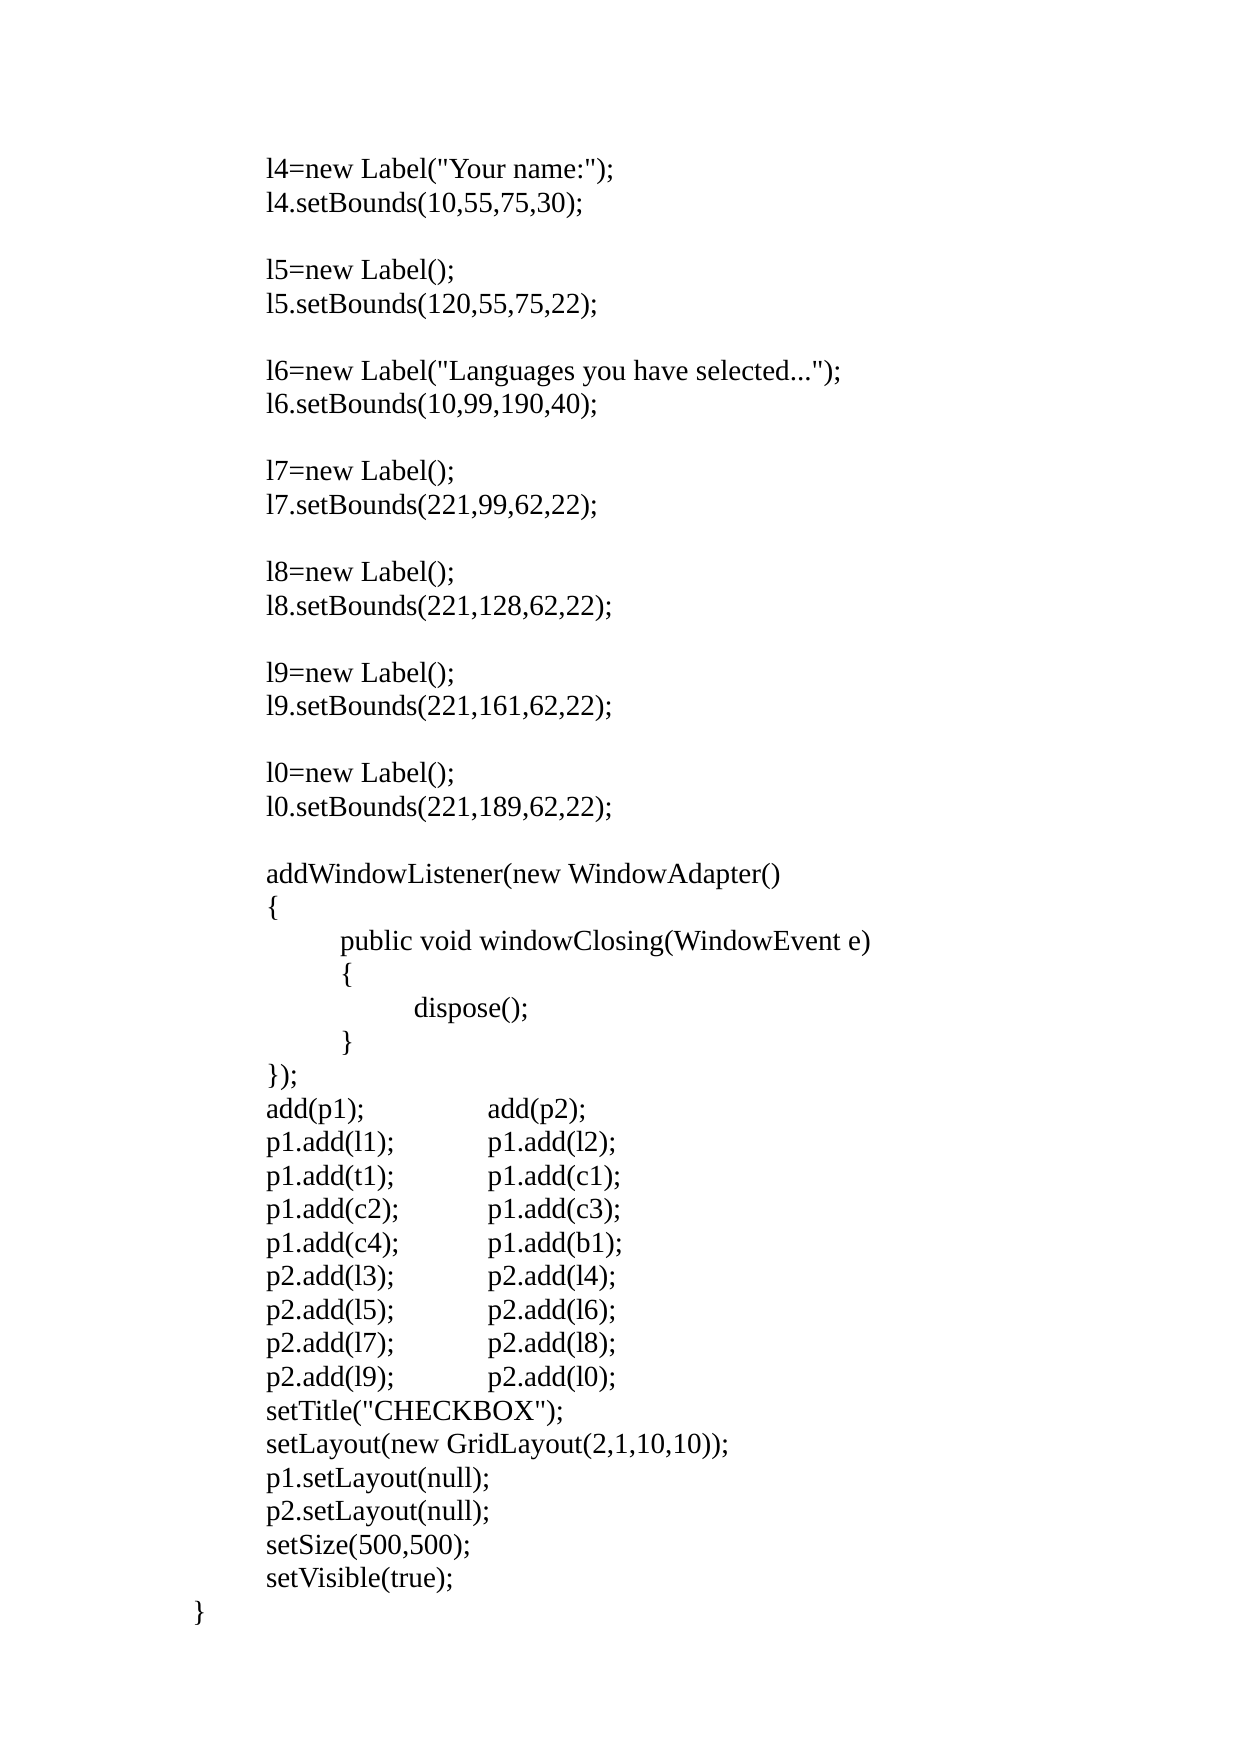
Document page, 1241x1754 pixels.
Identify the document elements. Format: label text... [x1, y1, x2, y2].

text l0.setBounds(221,189,62,22); [118, 789, 1122, 822]
text l5.setBounds(120,55,75,22); [118, 286, 1122, 319]
text p2.setLayout(null); [118, 1493, 1122, 1527]
text p1.setLayout(null); [118, 1460, 1122, 1493]
text l8.setBounds(221,128,62,22); [118, 588, 1122, 621]
text l7=new Label(); [118, 453, 1122, 487]
text p2.add(l5); p2.add(l6); [118, 1292, 1122, 1326]
text dispose(); [118, 990, 1122, 1024]
text l6.setBounds(10,99,190,40); [118, 386, 1122, 420]
text setLayout(new GridLayout(2,1,10,10)); [118, 1426, 1122, 1460]
text }); [118, 1057, 1122, 1091]
text p2.add(l7); p2.add(l8); [118, 1326, 1122, 1359]
text setVisible(true); [118, 1560, 1122, 1594]
text setSize(500,500); [118, 1527, 1122, 1560]
text p2.add(l9); p2.add(l0); [118, 1359, 1122, 1393]
text l6=new Label("Languages you have selected..."); [118, 353, 1122, 386]
text } [118, 1024, 1122, 1057]
text p1.add(l1); p1.add(l2); [118, 1124, 1122, 1158]
text l8=new Label(); [118, 554, 1122, 588]
text p1.add(t1); p1.add(c1); [118, 1158, 1122, 1191]
text public void windowClosing(WindowEvent e) [118, 923, 1122, 957]
text l9.setBounds(221,161,62,22); [118, 688, 1122, 722]
text p2.add(l3); p2.add(l4); [118, 1258, 1122, 1292]
text addWindowListener(new WindowAdapter() [118, 856, 1122, 889]
text setTitle("CHECKBOX"); [118, 1393, 1122, 1426]
text } [118, 1594, 1122, 1627]
text l5=new Label(); [118, 252, 1122, 286]
text p1.add(c4); p1.add(b1); [118, 1225, 1122, 1258]
text { [118, 957, 1122, 990]
text l0=new Label(); [118, 755, 1122, 789]
text add(p1); add(p2); [118, 1091, 1122, 1124]
text { [118, 889, 1122, 923]
text l7.setBounds(221,99,62,22); [118, 487, 1122, 521]
text l4=new Label("Your name:"); [118, 152, 1122, 185]
text l4.setBounds(10,55,75,30); [118, 185, 1122, 219]
text l9=new Label(); [118, 655, 1122, 688]
text p1.add(c2); p1.add(c3); [118, 1191, 1122, 1225]
